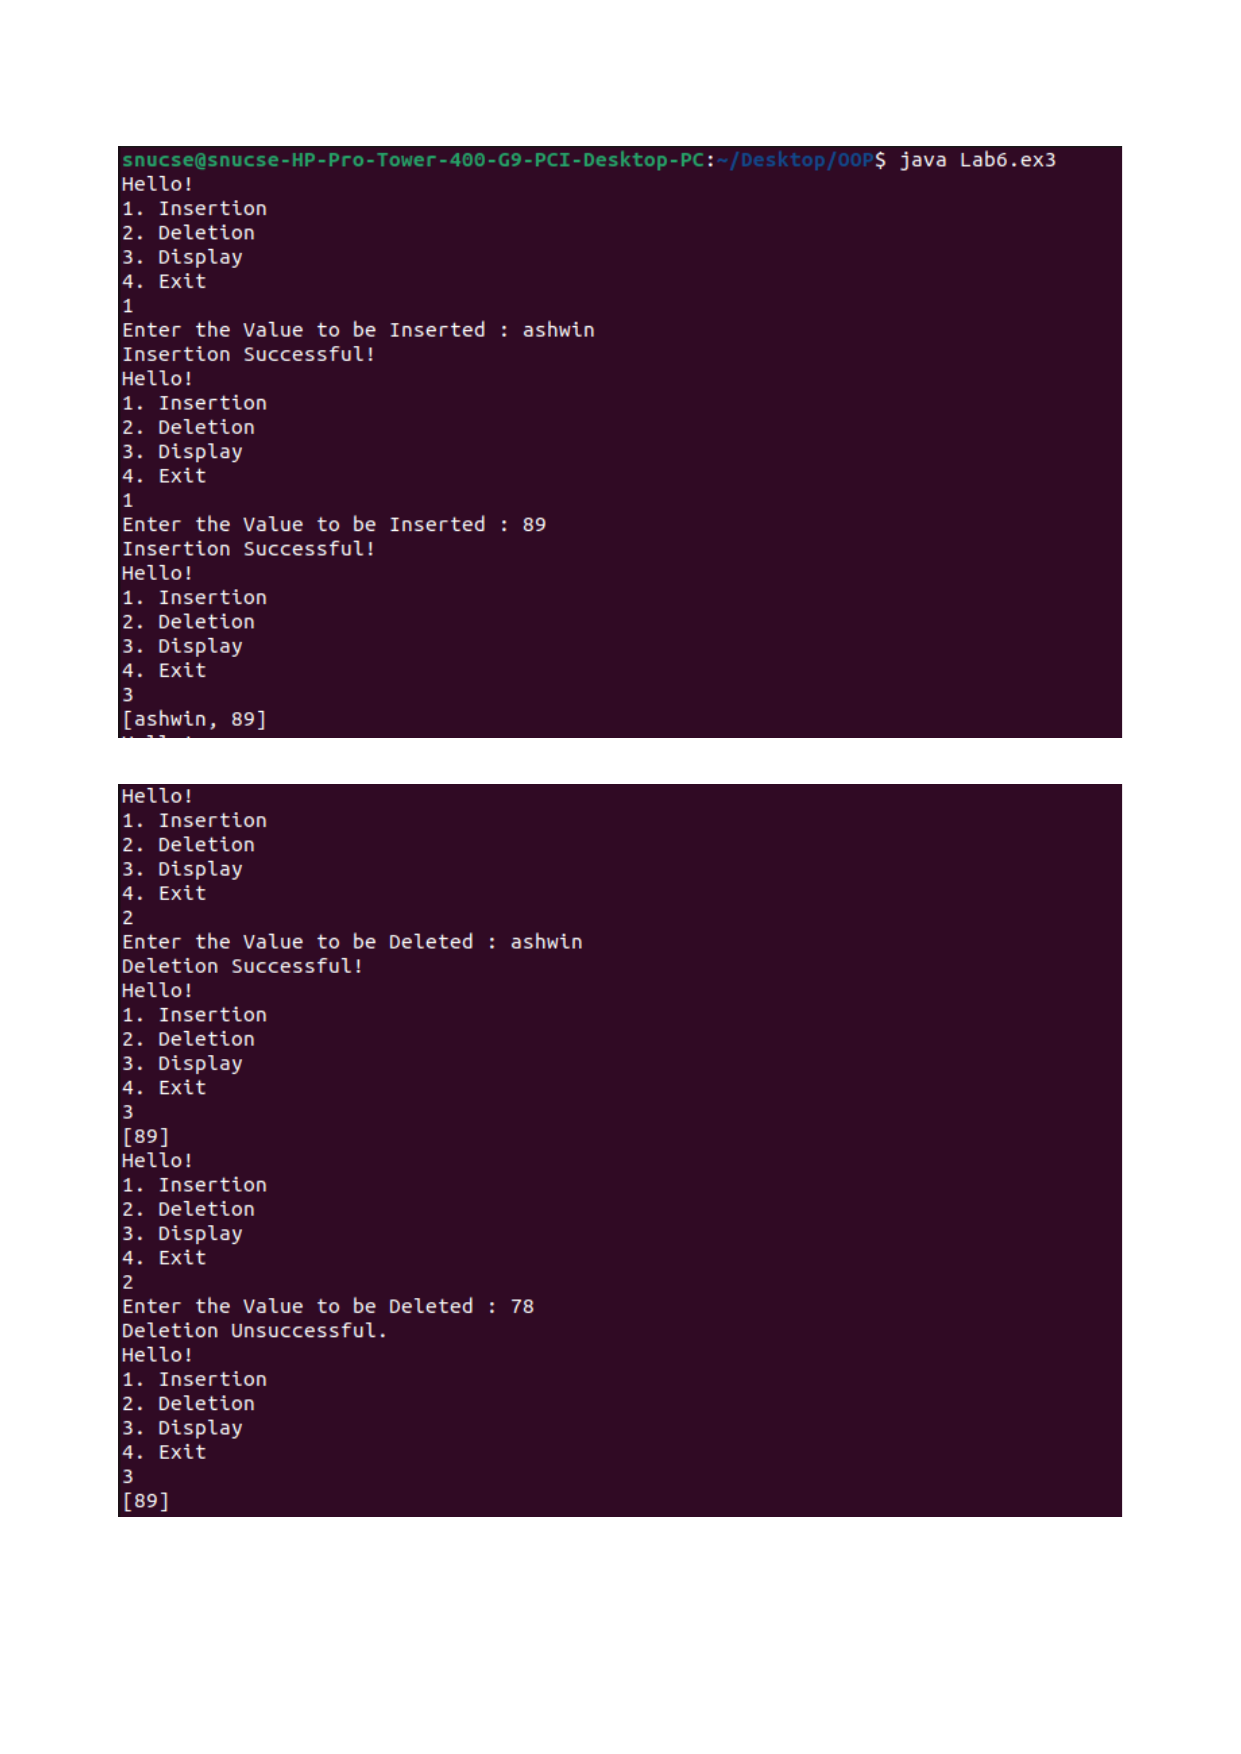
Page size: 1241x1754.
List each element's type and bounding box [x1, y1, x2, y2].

picture [118, 784, 1123, 1517]
picture [118, 146, 1123, 738]
